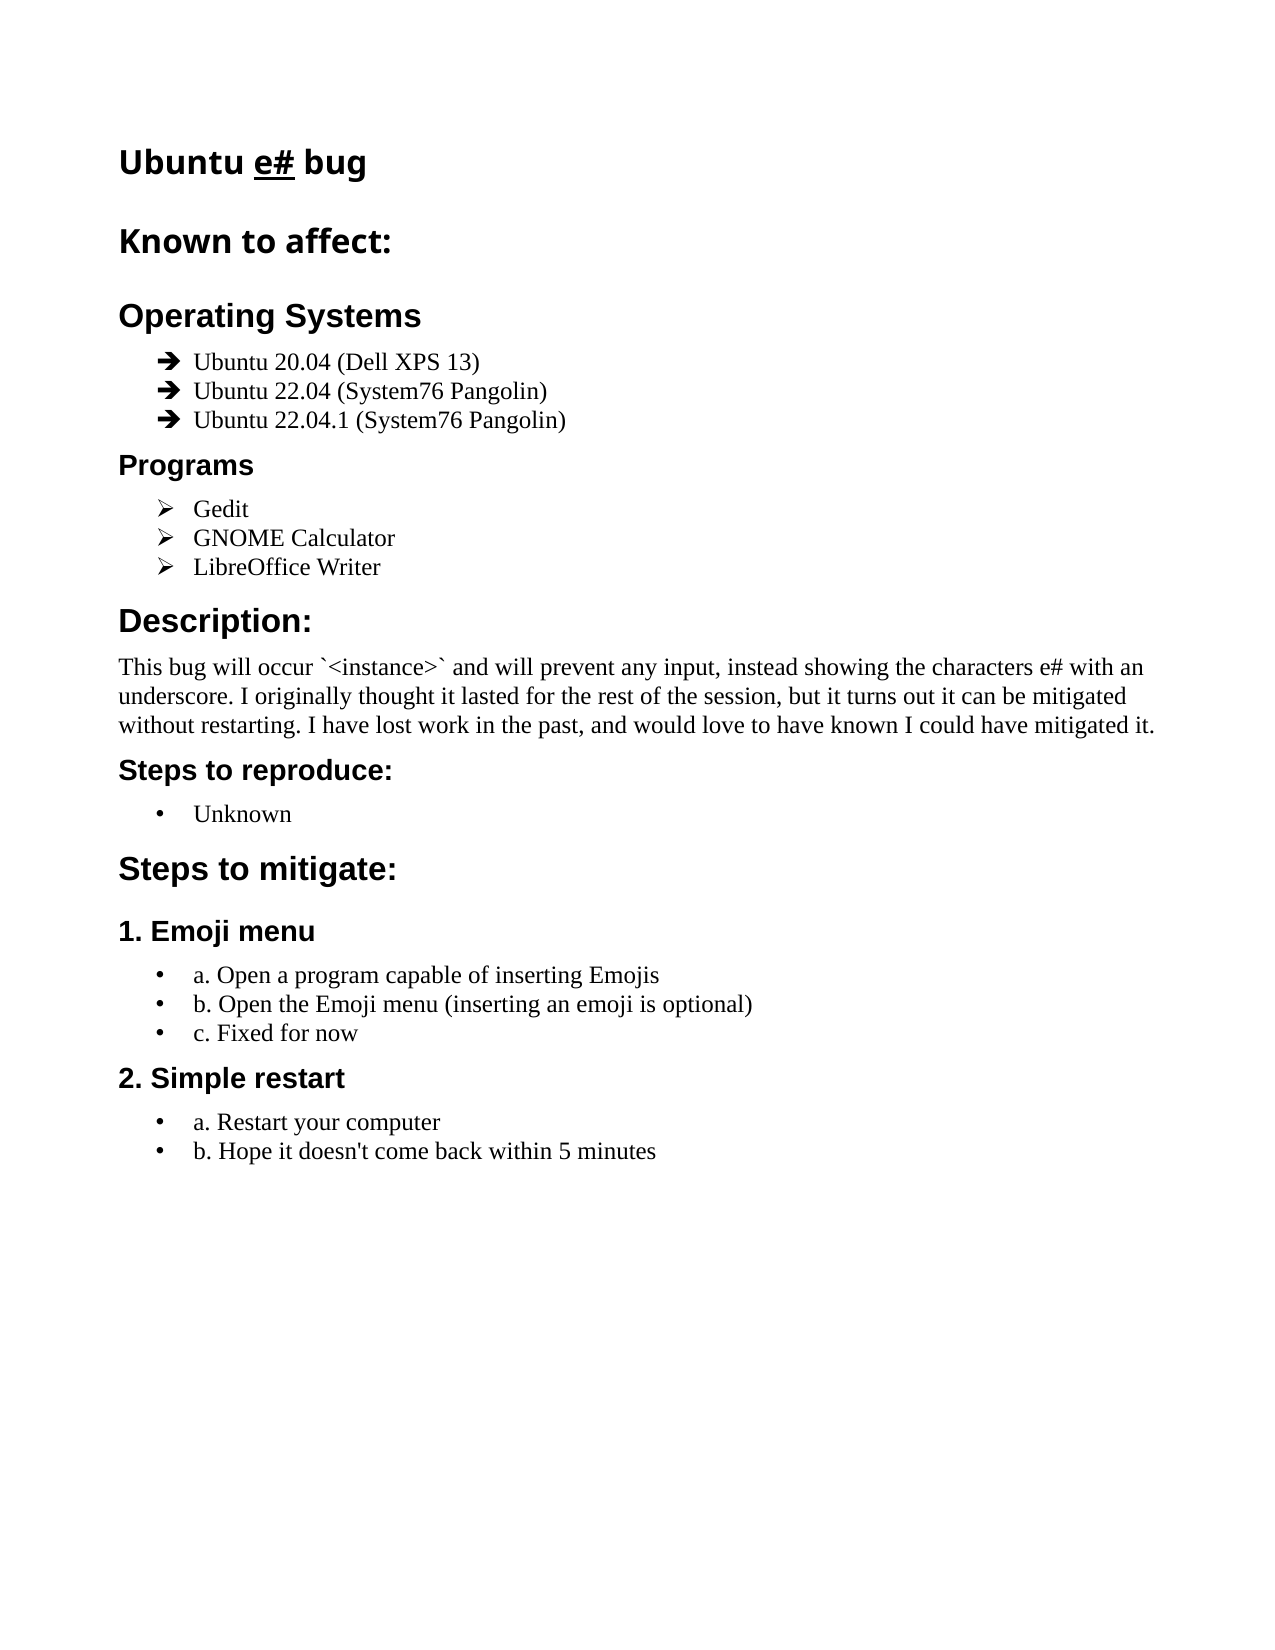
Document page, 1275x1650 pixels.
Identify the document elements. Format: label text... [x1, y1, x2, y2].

list LibreOffice Writer [156, 552, 1157, 581]
subtitle Operating Systems [118, 296, 1157, 335]
subtitle Steps to reproduce: [118, 753, 1157, 787]
list c. Fixed for now [156, 1018, 1157, 1047]
list Ubuntu 22.04.1 (System76 Pangolin) [156, 405, 1157, 434]
list GNOME Calculator [156, 523, 1157, 552]
subtitle Ubuntu e# bug [118, 139, 1157, 184]
list b. Open the Emoji menu (inserting an emoji is optional) [156, 989, 1157, 1018]
list b. Hope it doesn't come back within 5 minutes [156, 1136, 1157, 1165]
list Unknown [156, 799, 1157, 828]
list Gedit [156, 494, 1157, 523]
subtitle Programs [118, 448, 1157, 482]
list a. Restart your computer [156, 1107, 1157, 1136]
subtitle Description: [118, 601, 1157, 640]
subtitle Steps to mitigate: [118, 849, 1157, 887]
subtitle 2. Simple restart [118, 1061, 1157, 1095]
subtitle Known to affect: [118, 218, 1157, 263]
list Ubuntu 20.04 (Dell XPS 13) [156, 347, 1157, 376]
list a. Open a program capable of inserting Emojis [156, 960, 1157, 989]
subtitle 1. Emoji menu [118, 914, 1157, 948]
text This bug will occur `<instance>` and will prevent any input, instead showing the characters e# with an underscore. I originally thought it lasted for the rest of the session, but it turns out it can be mitigated without restarting. I have lost work in the past, and would love to have known I could have mitigated it. [118, 652, 1157, 738]
list Ubuntu 22.04 (System76 Pangolin) [156, 376, 1157, 405]
